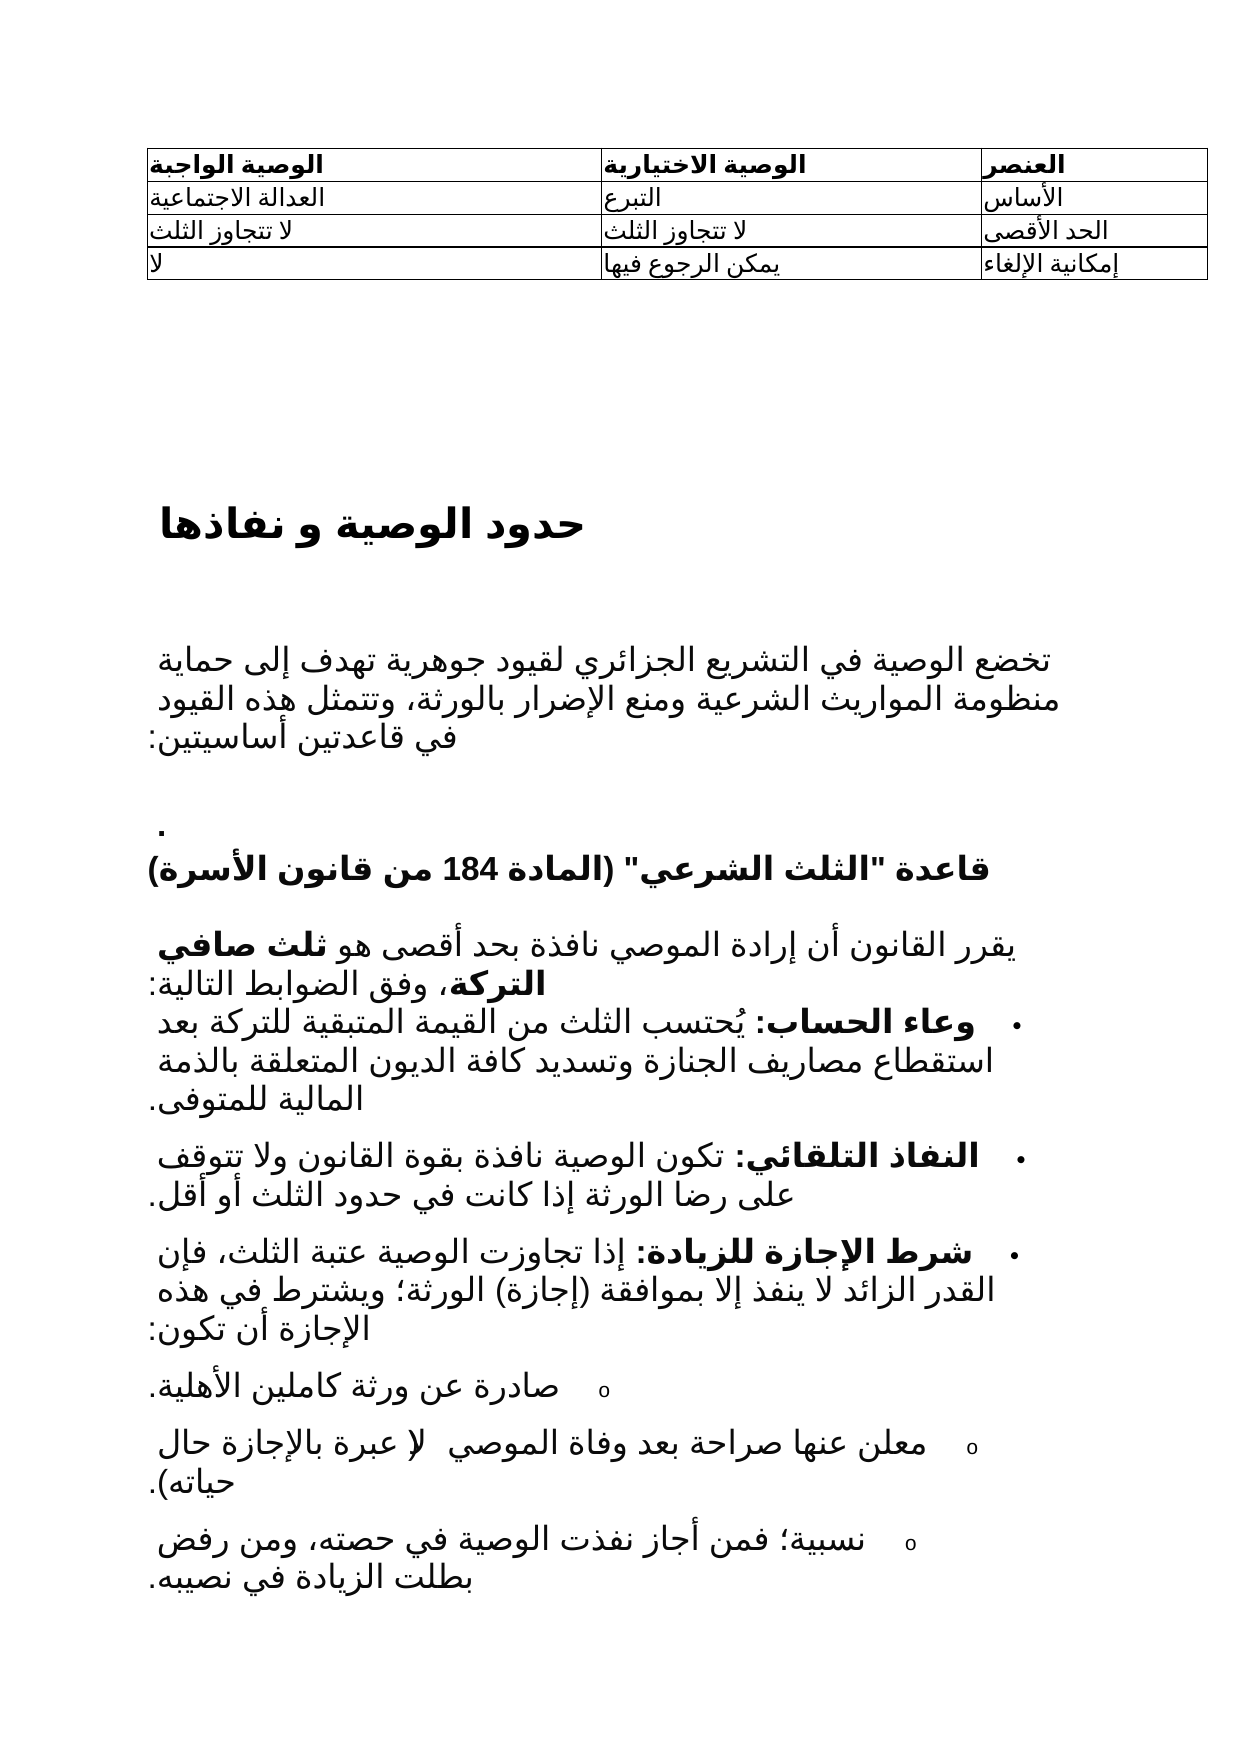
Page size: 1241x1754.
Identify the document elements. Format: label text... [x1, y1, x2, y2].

table_cell الأساس [982, 182, 1207, 213]
table_cell التبرع [602, 182, 981, 213]
table_cell يمكن الرجوع فيها [602, 248, 981, 279]
table_header الوصية الاختيارية [602, 149, 981, 181]
table_cell الحد الأقصى [982, 215, 1207, 246]
text يقرر القانون أن إرادة الموصي نافذة بحد أقصى هو ثلث صافي التركة، وفق الضوابط التالية: [148, 926, 1093, 1002]
table_cell لا [148, 248, 601, 279]
table_cell لا تتجاوز الثلث [602, 215, 981, 246]
list صادرة عن ورثة كاملين الأهلية. [148, 1366, 980, 1404]
table_header الوصية الواجبة [148, 149, 601, 181]
text قاعدة "الثلث الشرعي" (المادة 184 من قانون الأسرة) [148, 843, 1093, 887]
list النفاذ التلقائي: تكون الوصية نافذة بقوة القانون ولا تتوقف على رضا الورثة إذا كانت في حدود الثلث أو أقل. [148, 1136, 1055, 1213]
text حدود الوصية و نفاذها [148, 500, 1093, 548]
table_cell إمكانية الإلغاء [982, 248, 1207, 279]
list وعاء الحساب: يُحتسب الثلث من القيمة المتبقية للتركة بعد استقطاع مصاريف الجنازة وتسديد كافة الديون المتعلقة بالذمة المالية للمتوفى. [148, 1002, 1055, 1118]
list معلن عنها صراحة بعد وفاة الموصي (لا عبرة بالإجازة حال حياته). [148, 1423, 980, 1500]
table_header العنصر [982, 149, 1207, 181]
text تخضع الوصية في التشريع الجزائري لقيود جوهرية تهدف إلى حماية منظومة المواريث الشرعية ومنع الإضرار بالورثة، وتتمثل هذه القيود في قاعدتين أساسيتين: [148, 641, 1093, 756]
list شرط الإجازة للزيادة: إذا تجاوزت الوصية عتبة الثلث، فإن القدر الزائد لا ينفذ إلا بموافقة (إجازة) الورثة؛ ويشترط في هذه الإجازة أن تكون: [148, 1232, 1055, 1347]
table_cell العدالة الاجتماعية [148, 182, 601, 213]
text . [148, 799, 1093, 843]
table_cell لا تتجاوز الثلث [148, 215, 601, 246]
list نسبية؛ فمن أجاز نفذت الوصية في حصته، ومن رفض بطلت الزيادة في نصيبه. [148, 1519, 980, 1596]
